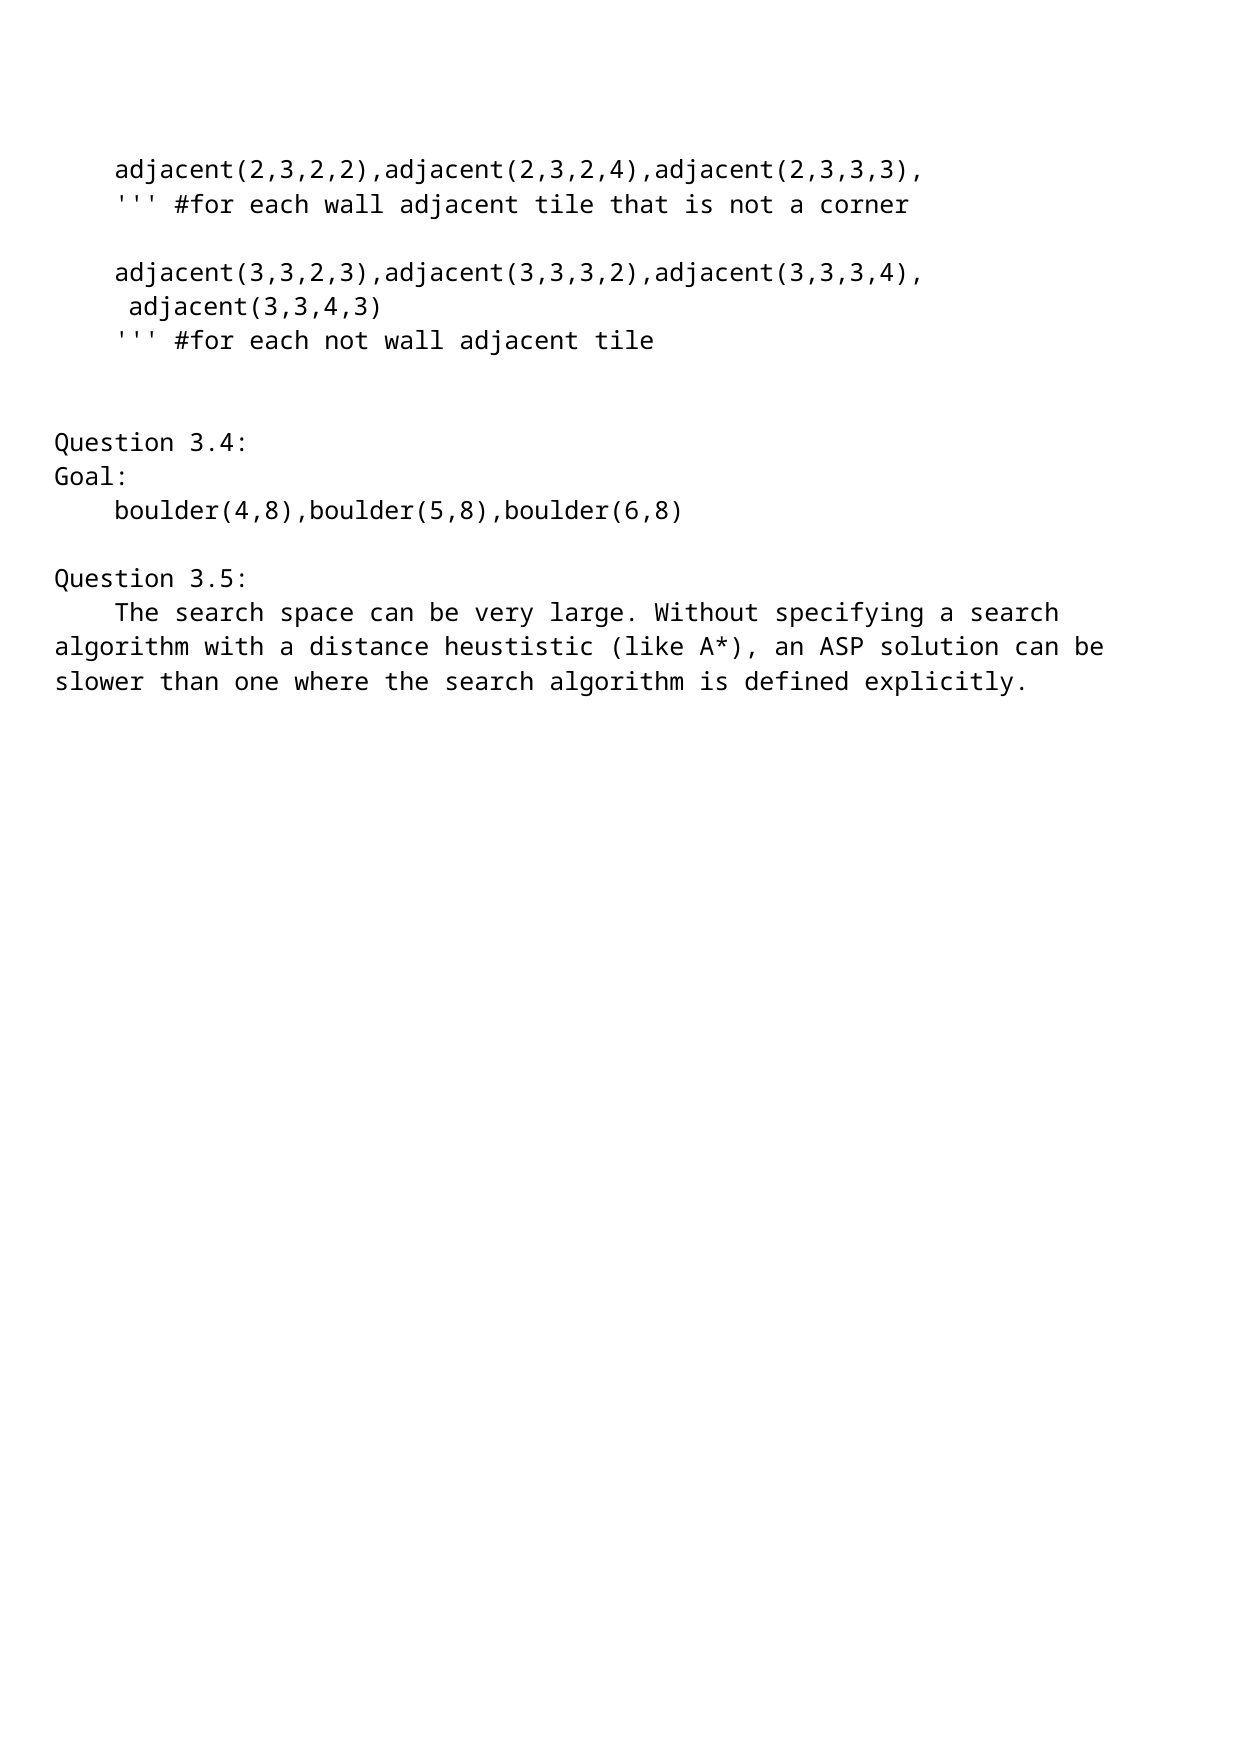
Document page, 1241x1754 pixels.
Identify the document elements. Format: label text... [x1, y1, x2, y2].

text Question 3.5: [54, 561, 1182, 595]
text ''' #for each not wall adjacent tile [54, 322, 1182, 357]
text adjacent(2,3,2,2),adjacent(2,3,2,4),adjacent(2,3,3,3), [54, 152, 1182, 186]
text The search space can be very large. Without specifying a search algorithm with a distance heustistic (like A*), an ASP solution can be slower than one where the search algorithm is defined explicitly. [54, 595, 1182, 697]
text adjacent(3,3,2,3),adjacent(3,3,3,2),adjacent(3,3,3,4), adjacent(3,3,4,3) [54, 254, 1182, 322]
text boulder(4,8),boulder(5,8),boulder(6,8) [54, 493, 1182, 527]
text ''' #for each wall adjacent tile that is not a corner [54, 186, 1182, 220]
text Goal: [54, 459, 1182, 493]
text Question 3.4: [54, 425, 1182, 459]
